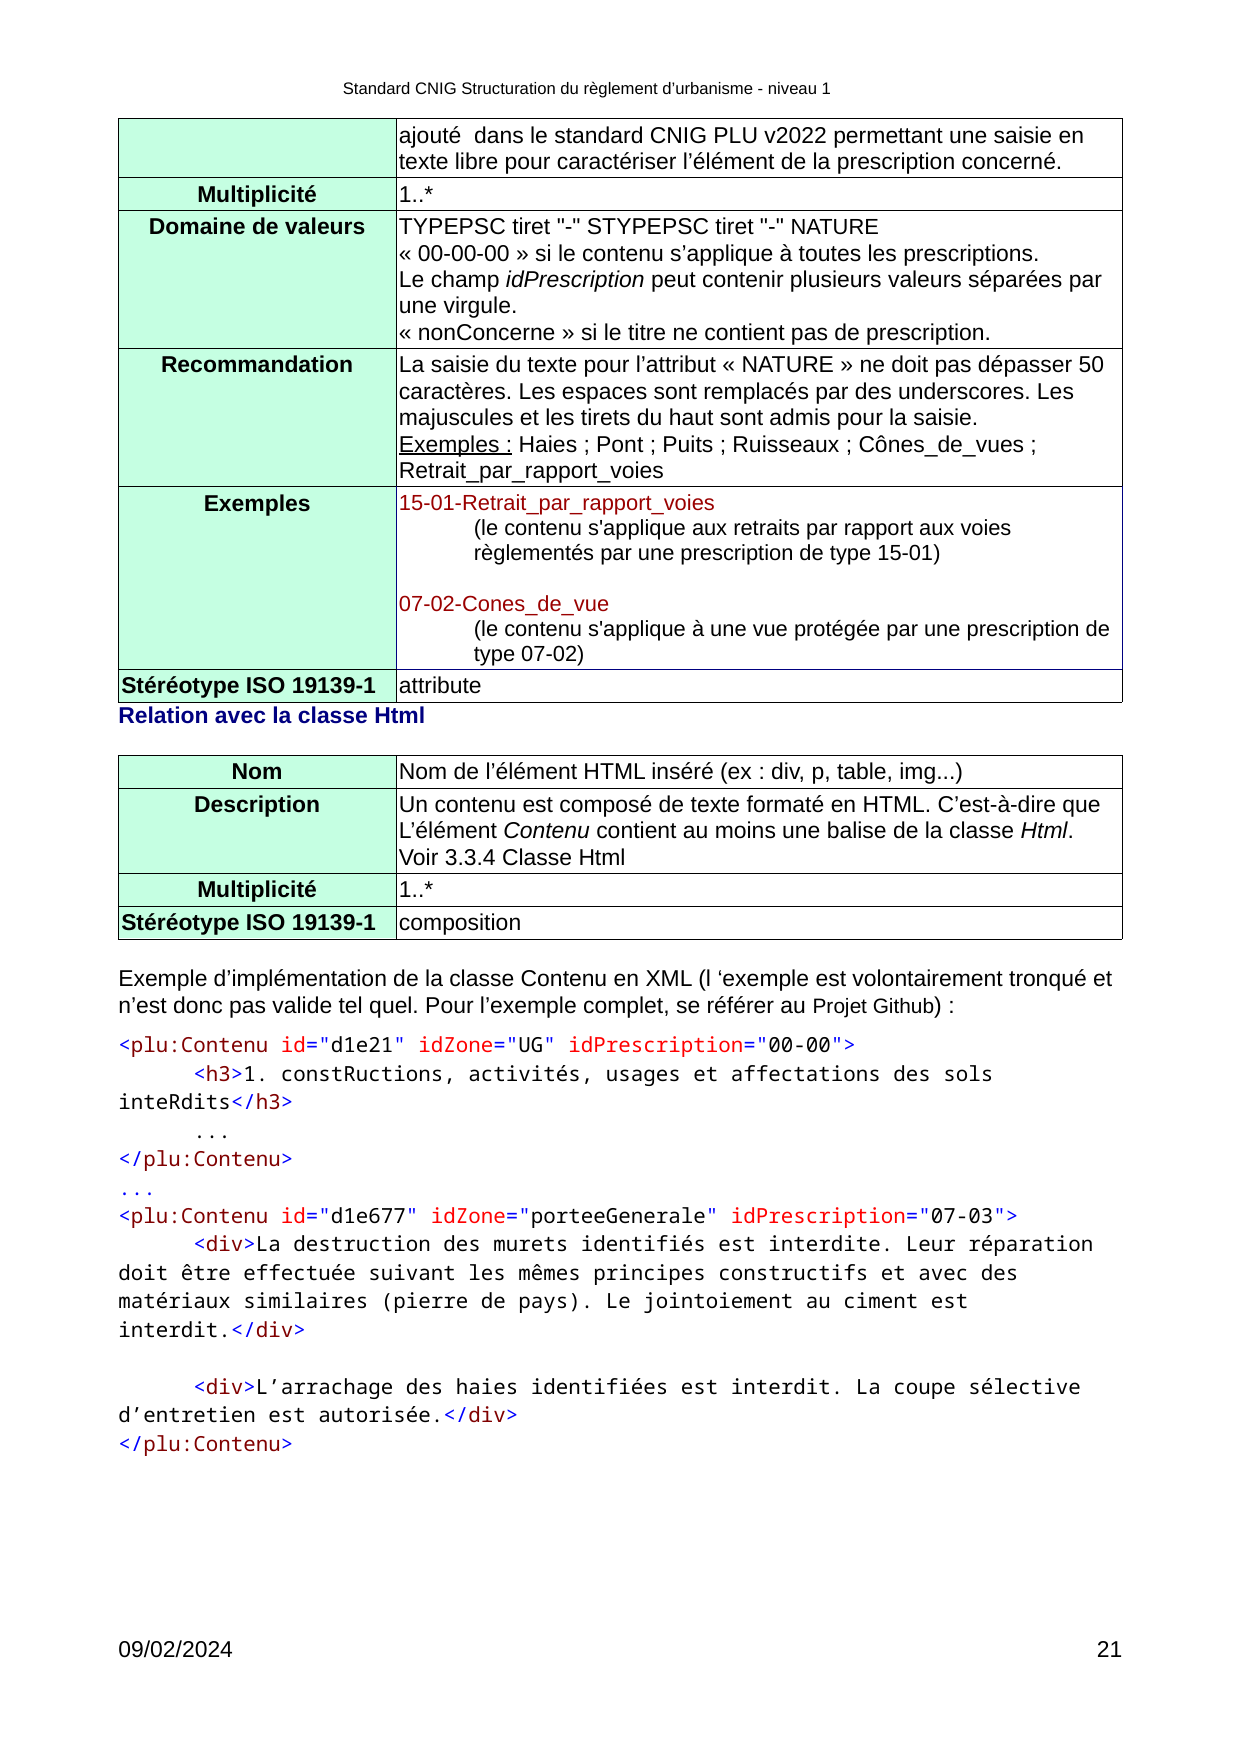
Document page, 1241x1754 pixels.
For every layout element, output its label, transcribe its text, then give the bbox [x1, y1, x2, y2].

subtitle Relation avec la classe Html [118, 703, 1122, 728]
table_cell Stéréotype ISO 19139-1 [119, 907, 396, 938]
table_cell Domaine de valeurs [119, 211, 396, 348]
text <plu:Contenu id="d1e21" idZone="UG" idPrescription="00-00"> [118, 1031, 1122, 1059]
table_header Nom [119, 756, 396, 788]
table_cell 1..* [397, 874, 1122, 906]
text </plu:Contenu> [118, 1144, 1122, 1173]
text Exemple d’implémentation de la classe Contenu en XML (l ‘exemple est volontairement tronqué et n’est donc pas valide tel quel. Pour l’exemple complet, se référer au Projet Github) : [118, 965, 1122, 1018]
table_cell Un contenu est composé de texte formaté en HTML. C’est-à-dire que L’élément Contenu contient au moins une balise de la classe Html. Voir 3.3.4 Classe Html [397, 789, 1122, 873]
text <div>L’arrachage des haies identifiées est interdit. La coupe sélective d’entretien est autorisée.</div> [118, 1372, 1122, 1429]
table_cell [119, 119, 396, 177]
text ... [118, 1116, 1122, 1144]
table_cell Multiplicité [119, 874, 396, 906]
text <h3>1. constRuctions, activités, usages et affectations des sols inteRdits</h3> [118, 1059, 1122, 1116]
table_cell 15-01-Retrait_par_rapport_voies (le contenu s'applique aux retraits par rapport aux voies règlementés par une prescription de type 15-01) 07-02-Cones_de_vue (le contenu s'applique à une vue protégée par une prescription de type 07-02) [397, 487, 1122, 669]
text ... [118, 1173, 1122, 1201]
table_cell Description [119, 789, 396, 873]
table_cell La saisie du texte pour l’attribut « NATURE » ne doit pas dépasser 50 caractères. Les espaces sont remplacés par des underscores. Les majuscules et les tirets du haut sont admis pour la saisie. Exemples : Haies ; Pont ; Puits ; Ruisseaux ; Cônes_de_vues ; Retrait_par_rapport_voies [397, 349, 1122, 486]
text <plu:Contenu id="d1e677" idZone="porteeGenerale" idPrescription="07-03"> [118, 1201, 1122, 1229]
table_cell composition [397, 907, 1122, 938]
table_header Nom de l’élément HTML inséré (ex : div, p, table, img...) [397, 756, 1122, 788]
table_cell TYPEPSC tiret "-" STYPEPSC tiret "-" NATURE « 00-00-00 » si le contenu s’applique à toutes les prescriptions. Le champ idPrescription peut contenir plusieurs valeurs séparées par une virgule. « nonConcerne » si le titre ne contient pas de prescription. [397, 211, 1122, 348]
table_cell Exemples [119, 487, 396, 669]
table_cell Multiplicité [119, 178, 396, 210]
table_cell attribute [397, 670, 1122, 702]
text <div>La destruction des murets identifiés est interdite. Leur réparation doit être effectuée suivant les mêmes principes constructifs et avec des matériaux similaires (pierre de pays). Le jointoiement au ciment est interdit.</div> [118, 1229, 1122, 1343]
text </plu:Contenu> [118, 1429, 1122, 1457]
table_cell Recommandation [119, 349, 396, 486]
table_cell ajouté dans le standard CNIG PLU v2022 permettant une saisie en texte libre pour caractériser l’élément de la prescription concerné. [397, 119, 1122, 177]
table_cell 1..* [397, 178, 1122, 210]
table_cell Stéréotype ISO 19139-1 [119, 670, 396, 702]
